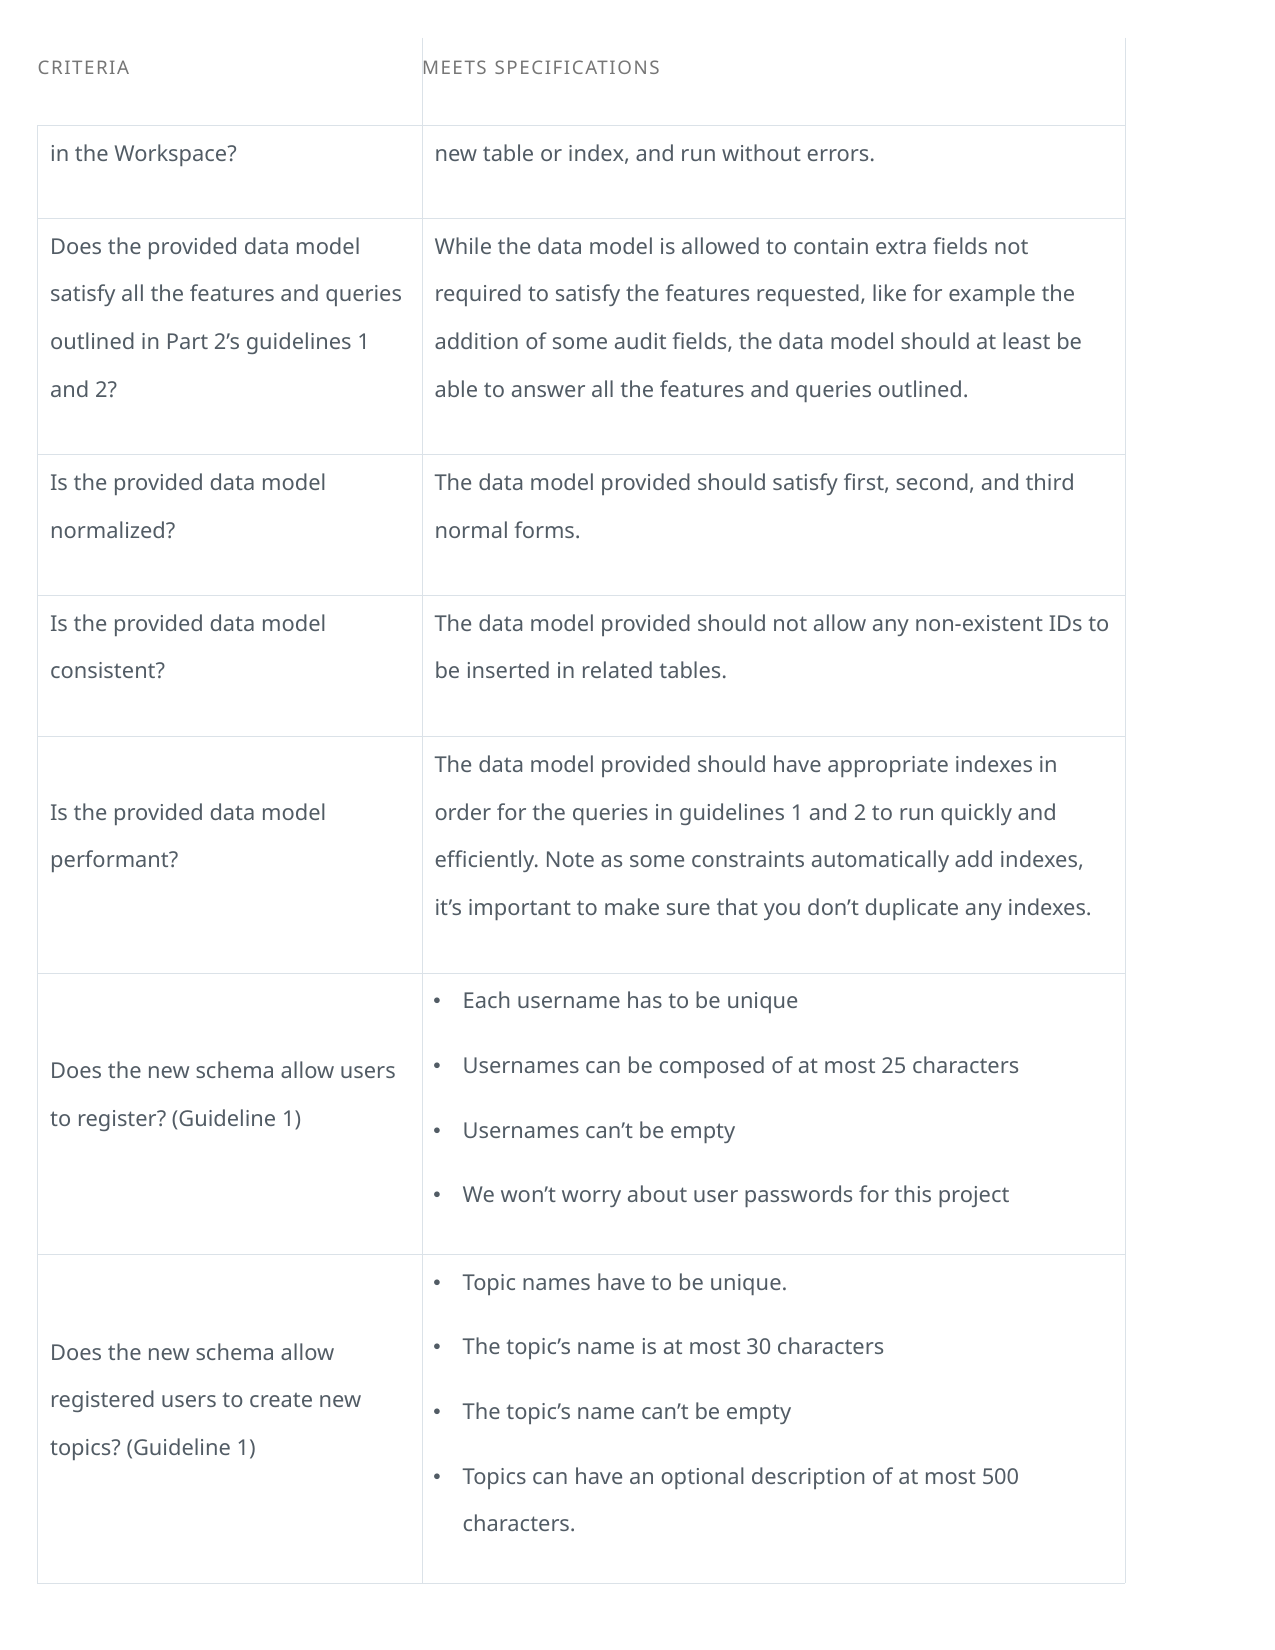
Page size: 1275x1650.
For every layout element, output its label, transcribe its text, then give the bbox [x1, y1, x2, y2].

table_cell The data model provided should not allow any non-existent IDs to be inserted in related tables. [423, 596, 1125, 736]
table_cell Does the provided data model satisfy all the features and queries outlined in Part 2’s guidelines 1 and 2? [38, 219, 422, 454]
table_cell Does the new schema allow registered users to create new topics? (Guideline 1) [38, 1255, 422, 1583]
table_cell Topic names have to be unique. The topic’s name is at most 30 characters The topic’s name can’t be empty Topics can have an optional description of at most 500 characters. [423, 1255, 1125, 1583]
table_cell Does the new schema allow users to register? (Guideline 1) [38, 974, 422, 1254]
table_cell Is the provided data model consistent? [38, 596, 422, 736]
table_cell While the data model is allowed to contain extra fields not required to satisfy the features requested, like for example the addition of some audit fields, the data model should at least be able to answer all the features and queries outlined. [423, 219, 1125, 454]
table_cell The data model provided should satisfy first, second, and third normal forms. [423, 455, 1125, 595]
table_cell in the Workspace? [38, 126, 422, 218]
table_cell The data model provided should have appropriate indexes in order for the queries in guidelines 1 and 2 to run quickly and efficiently. Note as some constraints automatically add indexes, it’s important to make sure that you don’t duplicate any indexes. [423, 737, 1125, 972]
table_cell Each username has to be unique Usernames can be composed of at most 25 characters Usernames can’t be empty We won’t worry about user passwords for this project [423, 974, 1125, 1254]
table_cell Is the provided data model normalized? [38, 455, 422, 595]
table_cell new table or index, and run without errors. [423, 126, 1125, 218]
table_header CRITERIA [38, 38, 422, 125]
table_header MEETS SPECIFICATIONS [423, 38, 1125, 125]
table_cell Is the provided data model performant? [38, 737, 422, 972]
